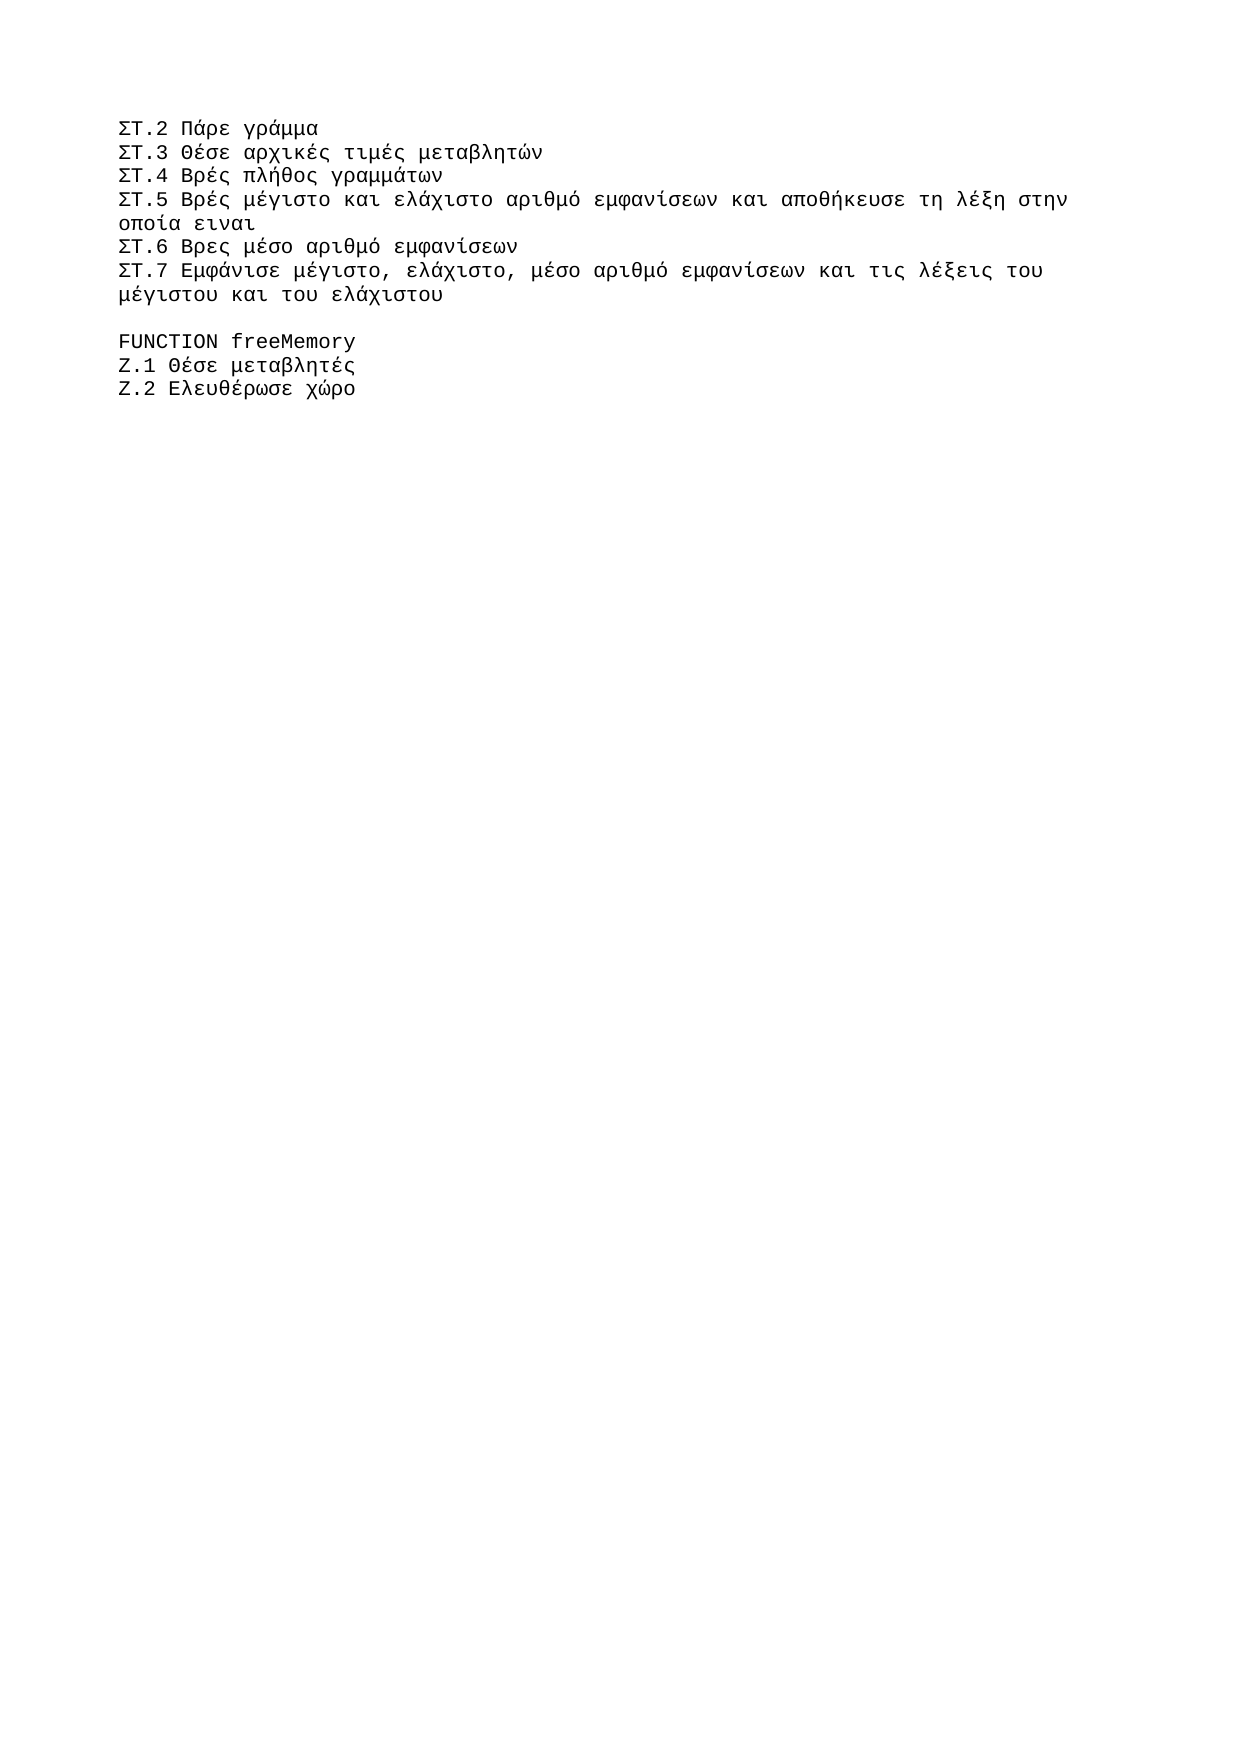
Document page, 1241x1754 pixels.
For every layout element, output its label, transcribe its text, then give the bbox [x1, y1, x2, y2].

text Ζ.1 Θέσε μεταβλητές [118, 354, 1122, 378]
text ΣΤ.5 Βρές μέγιστο και ελάχιστο αριθμό εμφανίσεων και αποθήκευσε τη λέξη στην οποία ειναι [118, 189, 1122, 236]
text ΣΤ.6 Βρες μέσο αριθμό εμφανίσεων [118, 236, 1122, 260]
text ΣΤ.3 Θέσε αρχικές τιμές μεταβλητών [118, 142, 1122, 165]
text ΣΤ.7 Εμφάνισε μέγιστο, ελάχιστο, μέσο αριθμό εμφανίσεων και τις λέξεις του μέγιστου και του ελάχιστου [118, 260, 1122, 307]
text ΣΤ.2 Πάρε γράμμα [118, 118, 1122, 142]
text FUNCTION freeMemory [118, 331, 1122, 354]
text Ζ.2 Ελευθέρωσε χώρο [118, 378, 1122, 402]
text ΣΤ.4 Βρές πλήθος γραμμάτων [118, 165, 1122, 189]
